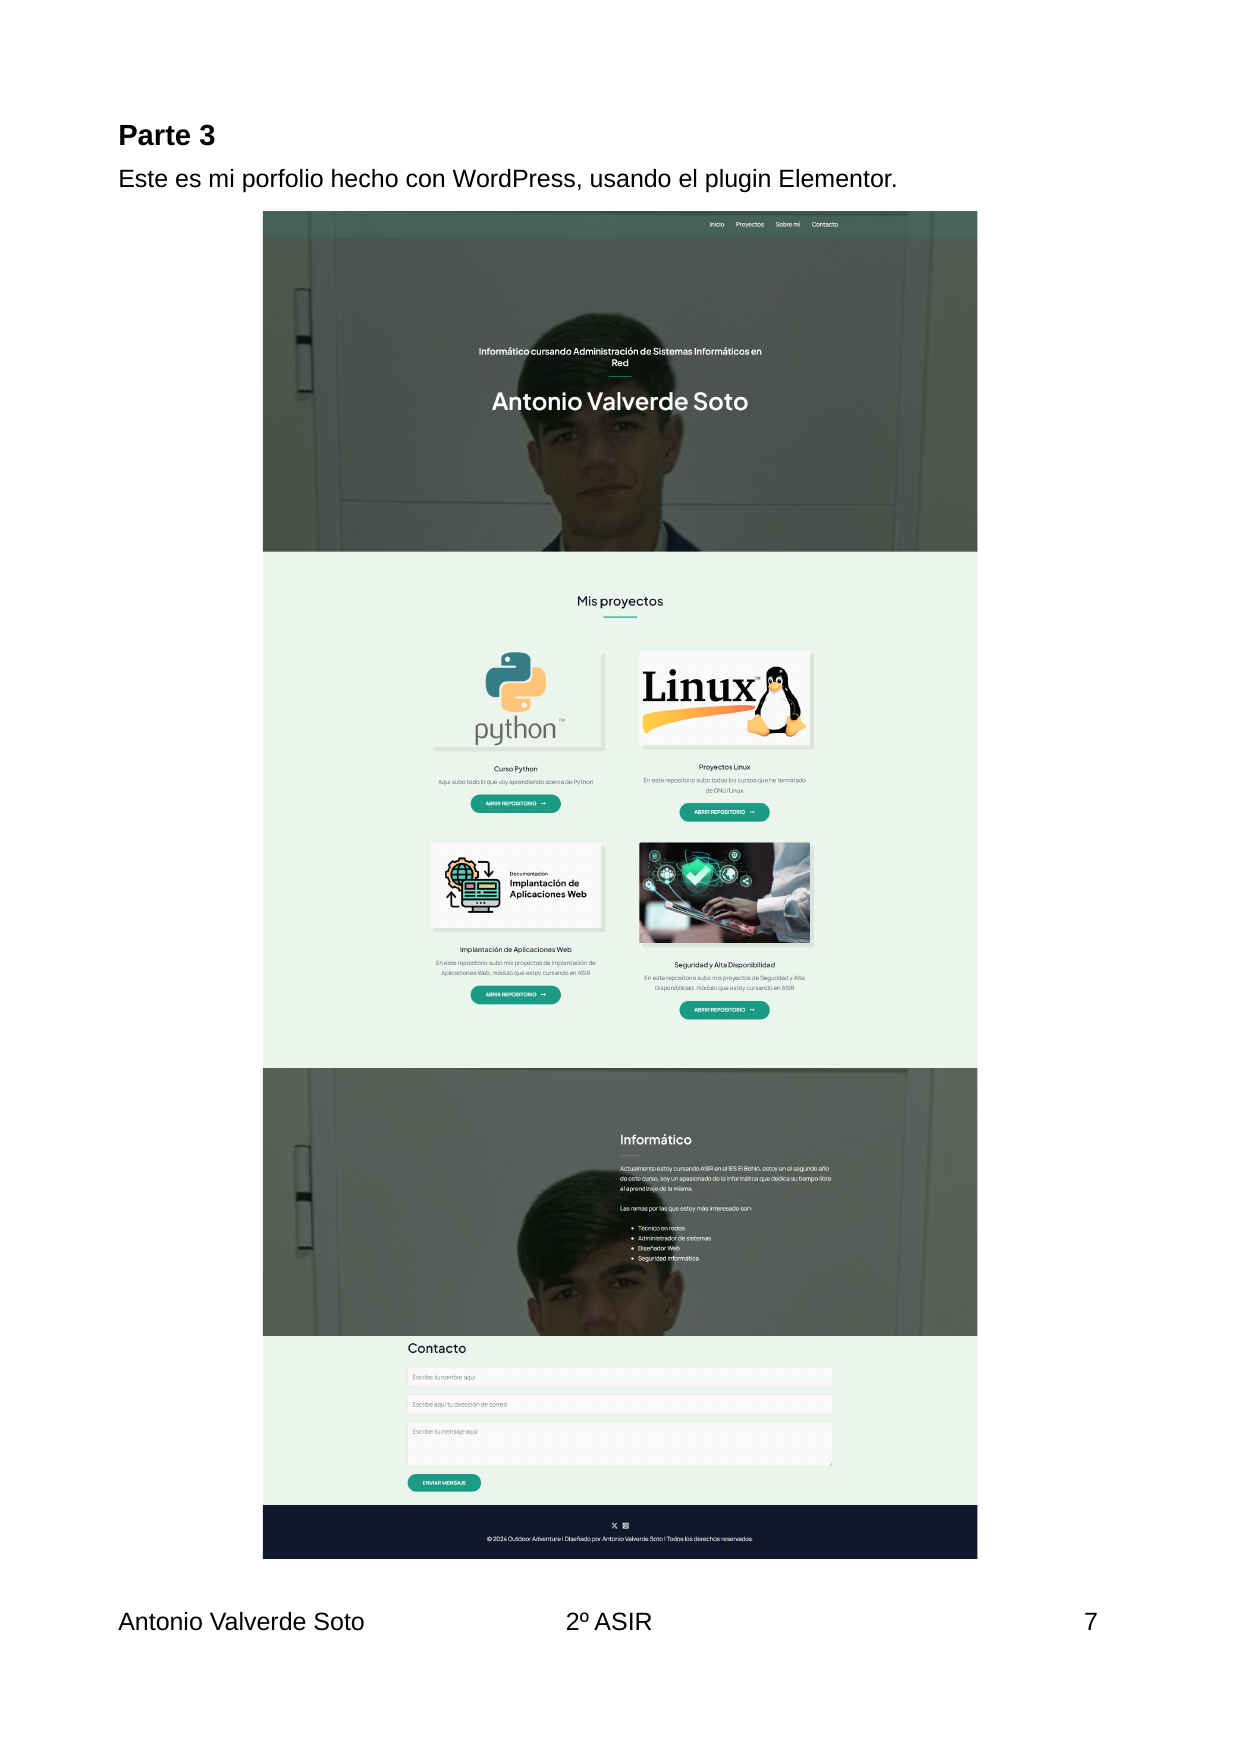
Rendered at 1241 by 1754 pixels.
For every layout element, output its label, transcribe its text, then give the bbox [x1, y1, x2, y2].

subtitle Parte 3 [118, 118, 1122, 152]
picture [262, 211, 978, 1559]
text Este es mi porfolio hecho con WordPress, usando el plugin Elementor. [118, 164, 1122, 193]
